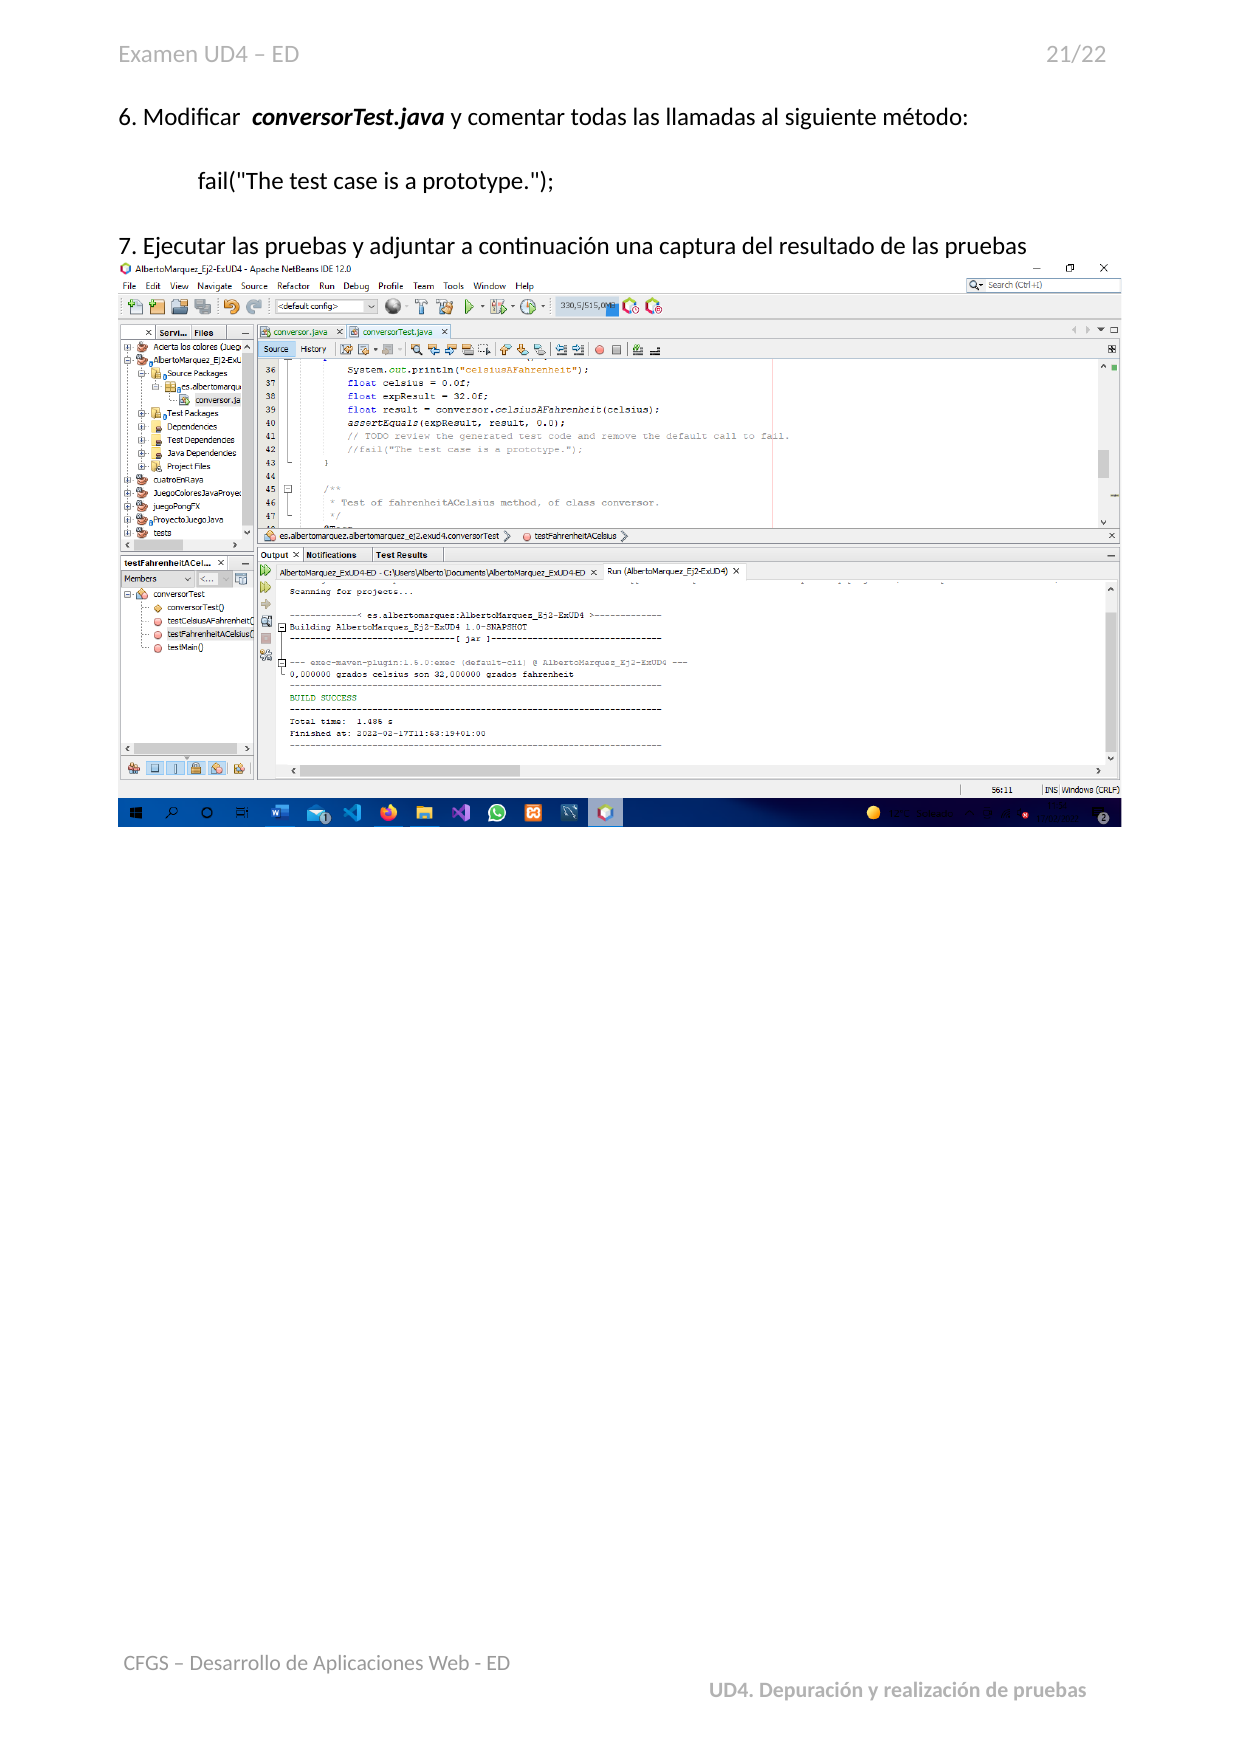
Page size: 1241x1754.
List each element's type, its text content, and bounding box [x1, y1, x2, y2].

text 6. Modificar conversorTest.java y comentar todas las llamadas al siguiente método: [118, 101, 1122, 131]
text 7. Ejecutar las pruebas y adjuntar a continuación una captura del resultado de las pruebas [118, 230, 1122, 260]
text fail("The test case is a prototype."); [118, 166, 1122, 196]
